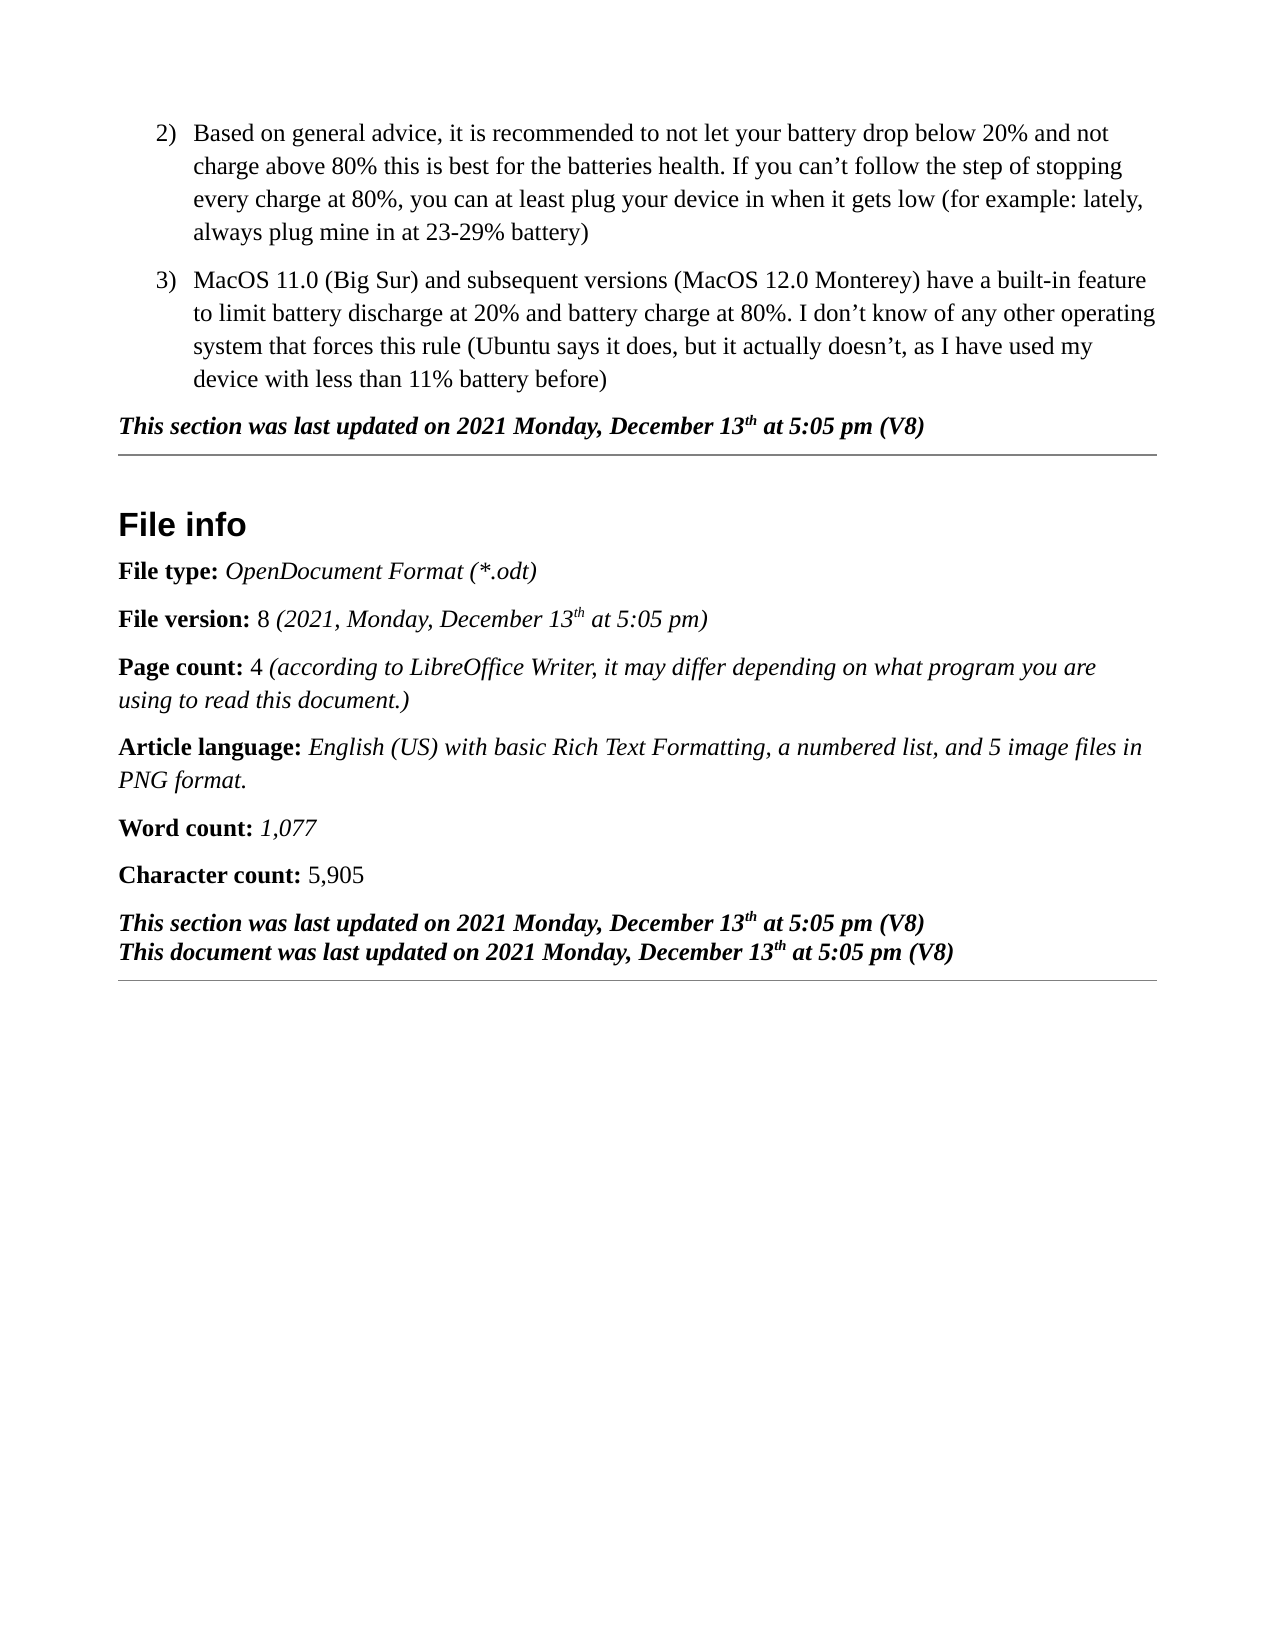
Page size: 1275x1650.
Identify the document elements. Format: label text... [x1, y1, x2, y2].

text This document was last updated on 2021 Monday, December 13th at 5:05 pm (V8) [118, 937, 1157, 966]
text File type: OpenDocument Format (*.odt) [118, 556, 1157, 585]
text This section was last updated on 2021 Monday, December 13th at 5:05 pm (V8) [118, 411, 1157, 440]
text Article language: English (US) with basic Rich Text Formatting, a numbered list, and 5 image files in PNG format. [118, 732, 1157, 794]
text Page count: 4 (according to LibreOffice Writer, it may differ depending on what program you are using to read this document.) [118, 652, 1157, 713]
text Character count: 5,905 [118, 861, 1157, 889]
text File version: 8 (2021, Monday, December 13th at 5:05 pm) [118, 604, 1157, 633]
list Based on general advice, it is recommended to not let your battery drop below 20% and not charge above 80% this is best for the batteries health. If you can’t follow the step of stopping every charge at 80%, you can at least plug your device in when it gets low (for example: lately, always plug mine in at 23-29% battery) [156, 118, 1157, 246]
list MacOS 11.0 (Big Sur) and subsequent versions (MacOS 12.0 Monterey) have a built-in feature to limit battery discharge at 20% and battery charge at 80%. I don’t know of any other operating system that forces this rule (Ubuntu says it does, but it actually doesn’t, as I have used my device with less than 11% battery before) [156, 265, 1157, 393]
text This section was last updated on 2021 Monday, December 13th at 5:05 pm (V8) [118, 908, 1157, 937]
text Word count: 1,077 [118, 813, 1157, 842]
subtitle File info [118, 505, 1157, 544]
